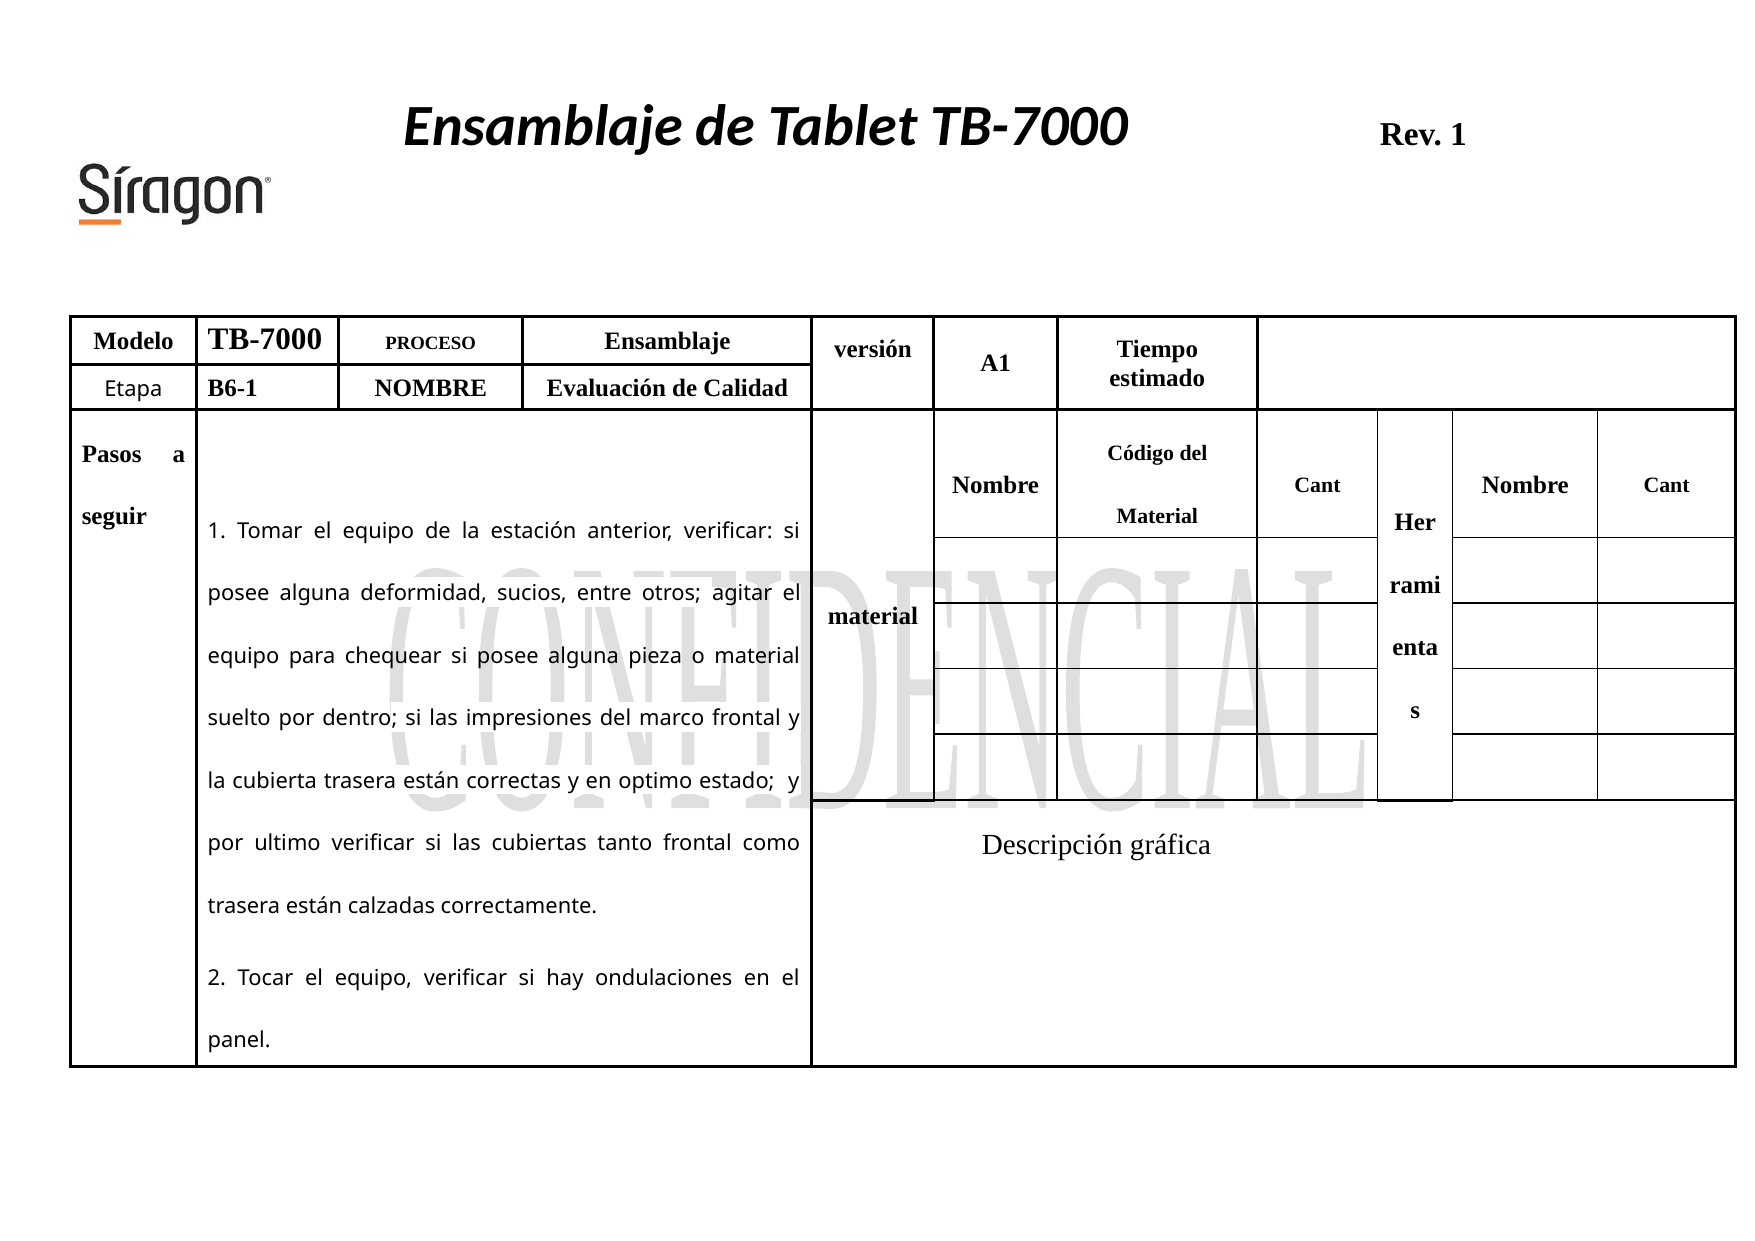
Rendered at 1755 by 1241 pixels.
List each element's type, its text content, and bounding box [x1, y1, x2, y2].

table_cell [986, 669, 1020, 733]
table_cell [1598, 669, 1734, 733]
table_header TB-7000 [198, 318, 337, 363]
table_cell [1319, 604, 1377, 668]
table_cell [1080, 669, 1165, 733]
table_cell [1058, 604, 1075, 668]
table_cell [1258, 538, 1377, 602]
table_cell [935, 669, 978, 733]
table_cell Nombre [1453, 411, 1597, 536]
table_cell Descripción gráfica [813, 801, 1734, 1064]
table_cell Etapa [72, 366, 195, 408]
table_cell NOMBRE [340, 366, 521, 408]
table_cell [1319, 735, 1377, 799]
table_cell [1213, 735, 1256, 799]
table_cell [1258, 751, 1264, 796]
table_cell [935, 588, 945, 602]
table_cell [1081, 604, 1165, 668]
table_cell [1047, 604, 1056, 668]
table_cell [1319, 669, 1377, 733]
table_cell 1. Tomar el equipo de la estación anterior, verificar: si posee alguna deformidad, sucios, entre otros; agitar el equipo para chequear si posee alguna pieza o material suelto por dentro; si las impresiones del marco frontal y la cubierta trasera están correctas y en optimo estado; y por ultimo verificar si las cubiertas tanto frontal como trasera están calzadas correctamente. 2. Tocar el equipo, verificar si hay ondulaciones en el panel. [198, 411, 810, 1064]
table_cell [1004, 604, 1039, 668]
table_header A1 [935, 318, 1056, 408]
table_cell Evaluación de Calidad [524, 366, 810, 408]
table_cell [986, 604, 1004, 668]
table_header PROCESO [340, 318, 521, 363]
table_cell [1453, 538, 1597, 602]
table_cell [935, 735, 978, 799]
table_header versión [813, 318, 932, 408]
table_cell Cant [1598, 411, 1734, 536]
table_cell [935, 604, 978, 668]
table_cell [1598, 735, 1734, 799]
table_cell B6-1 [198, 366, 337, 408]
table_cell [1091, 583, 1134, 602]
table_cell [1453, 735, 1597, 799]
table_cell material [813, 411, 933, 799]
table_cell [1598, 538, 1734, 602]
table_cell [1058, 538, 1256, 602]
table_cell [1229, 604, 1248, 668]
table_cell [1271, 735, 1305, 799]
table_cell [1453, 669, 1597, 733]
table_cell Cant [1258, 411, 1377, 536]
table_cell [1047, 735, 1056, 799]
table_cell [1082, 735, 1165, 799]
table_cell [1179, 735, 1213, 799]
table_cell Nombre [935, 411, 1056, 536]
table_cell [1224, 669, 1253, 709]
table_cell [986, 735, 1037, 799]
table_cell [1453, 604, 1597, 668]
table_header [1259, 318, 1734, 408]
table_cell [1221, 726, 1256, 733]
table_cell Código del Material [1058, 411, 1256, 536]
table_cell [1058, 669, 1067, 733]
table_cell [1047, 669, 1056, 733]
table_header Tiempo estimado [1059, 318, 1256, 408]
table_cell Herramientas [1378, 411, 1452, 799]
table_header Modelo [72, 318, 195, 363]
table_cell [1179, 604, 1230, 668]
table_cell [1258, 604, 1305, 668]
table_cell Pasos a seguir [72, 411, 195, 1064]
table_cell [935, 538, 1056, 602]
table_cell [1598, 604, 1734, 668]
table_cell [1020, 669, 1039, 733]
table_cell [1179, 669, 1221, 733]
table_cell [1262, 669, 1305, 733]
table_cell [1047, 582, 1056, 602]
table_cell [1058, 735, 1087, 799]
table_header Ensamblaje [524, 318, 810, 363]
